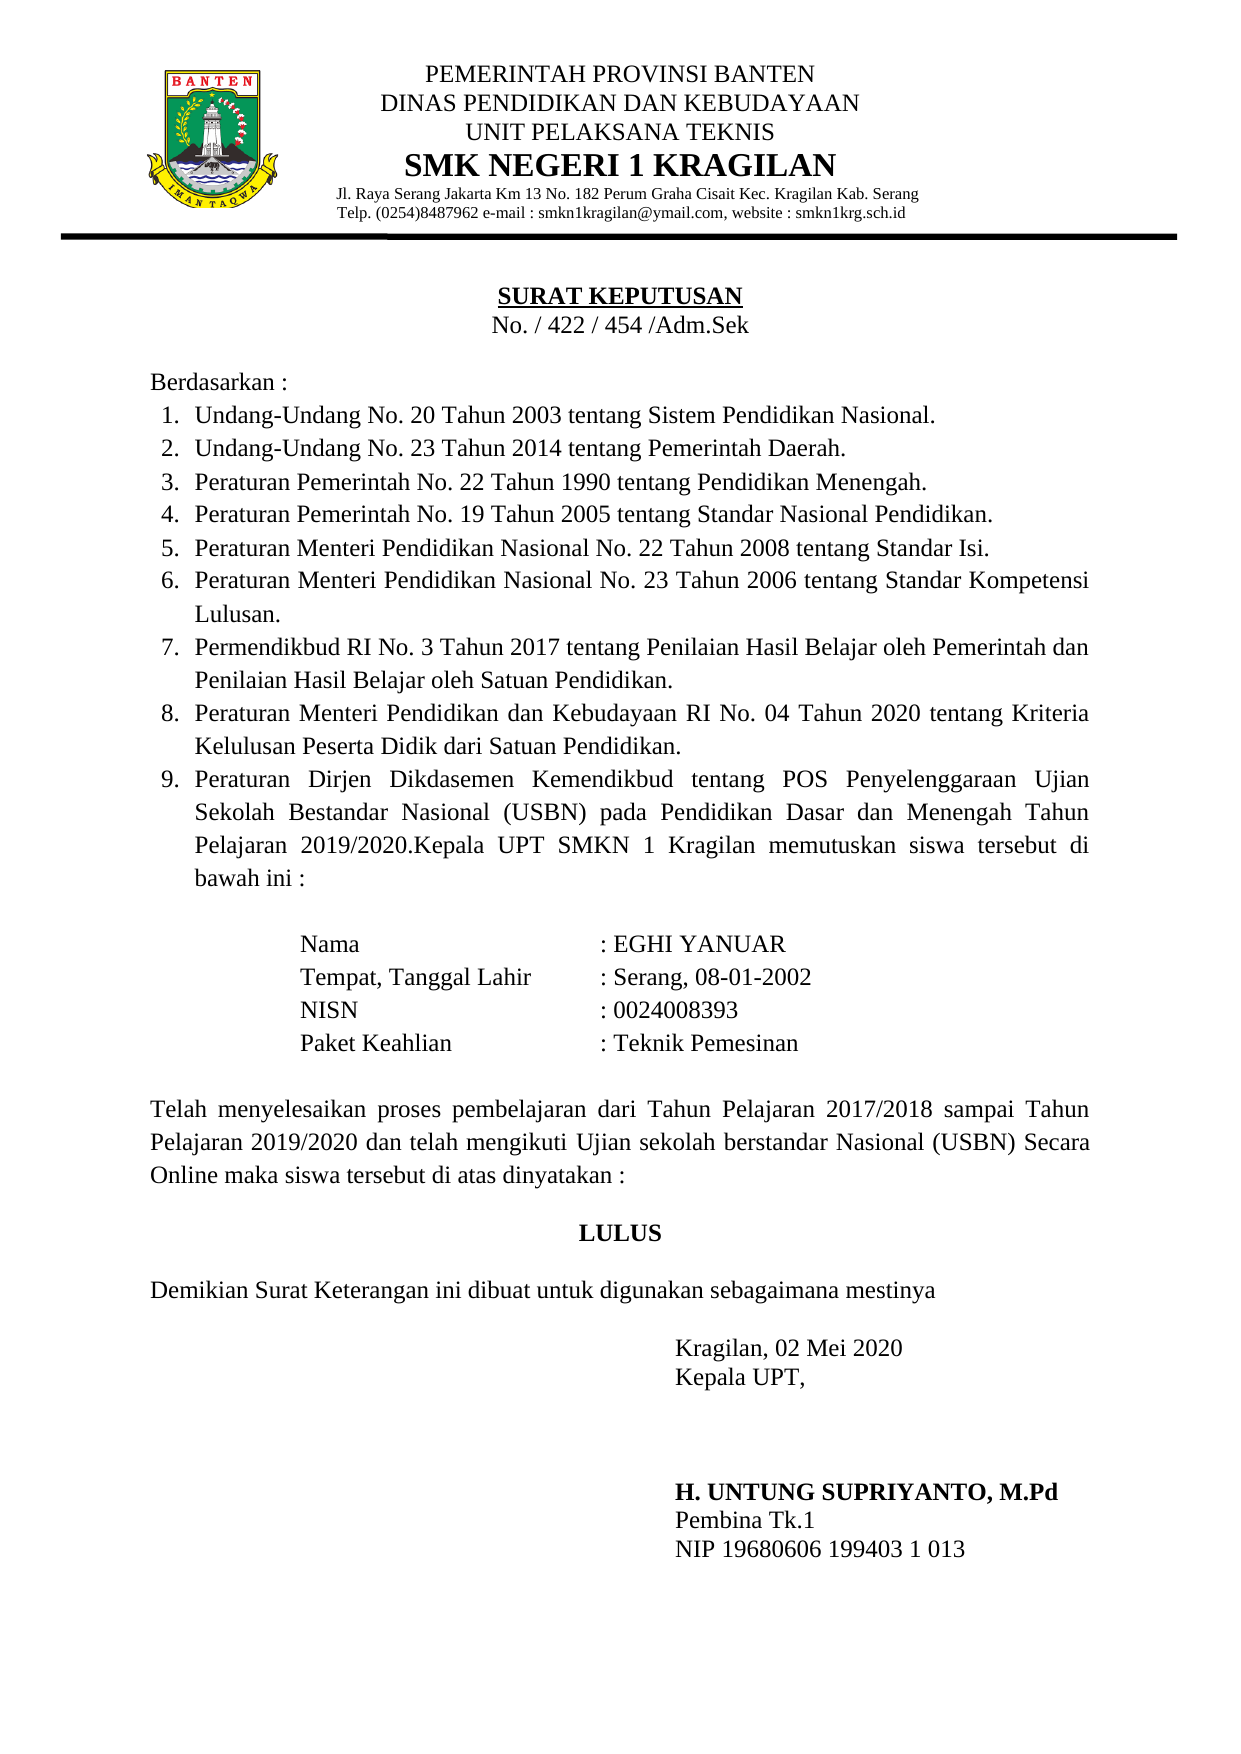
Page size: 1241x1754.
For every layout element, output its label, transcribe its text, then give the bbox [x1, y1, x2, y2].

list Permendikbud RI No. 3 Tahun 2017 tentang Penilaian Hasil Belajar oleh Pemerintah dan Penilaian Hasil Belajar oleh Satuan Pendidikan. [179, 632, 1090, 693]
list Peraturan Menteri Pendidikan dan Kebudayaan RI No. 04 Tahun 2020 tentang Kriteria Kelulusan Peserta Didik dari Satuan Pendidikan. [179, 698, 1090, 759]
text Paket Keahlian : Teknik Pemesinan [150, 1028, 1090, 1057]
list Peraturan Menteri Pendidikan Nasional No. 22 Tahun 2008 tentang Standar Isi. [179, 533, 1090, 561]
list Peraturan Menteri Pendidikan Nasional No. 23 Tahun 2006 tentang Standar Kompetensi Lulusan. [179, 566, 1090, 627]
text Kepala UPT, [150, 1362, 1090, 1391]
list Peraturan Pemerintah No. 19 Tahun 2005 tentang Standar Nasional Pendidikan. [179, 499, 1090, 528]
text Demikian Surat Keterangan ini dibuat untuk digunakan sebagaimana mestinya [150, 1276, 1090, 1304]
text Tempat, Tanggal Lahir : Serang, 08-01-2002 [150, 962, 1090, 991]
list Undang-Undang No. 23 Tahun 2014 tentang Pemerintah Daerah. [179, 433, 1090, 462]
text No. / 422 / 454 /Adm.Sek [150, 310, 1090, 339]
list Peraturan Dirjen Dikdasemen Kemendikbud tentang POS Penyelenggaraan Ujian Sekolah Bestandar Nasional (USBN) pada Pendidikan Dasar dan Menengah Tahun Pelajaran 2019/2020.Kepala UPT SMKN 1 Kragilan memutuskan siswa tersebut di bawah ini : [179, 764, 1090, 892]
text NISN : 0024008393 [150, 995, 1090, 1024]
text H. UNTUNG SUPRIYANTO, M.Pd [150, 1477, 1090, 1506]
text Telah menyelesaikan proses pembelajaran dari Tahun Pelajaran 2017/2018 sampai Tahun Pelajaran 2019/2020 dan telah mengikuti Ujian sekolah berstandar Nasional (USBN) Secara Online maka siswa tersebut di atas dinyatakan : [150, 1094, 1090, 1189]
text Berdasarkan : [150, 367, 1090, 396]
text Pembina Tk.1 [150, 1506, 1090, 1534]
text Nama : EGHI YANUAR [150, 929, 1090, 958]
list Undang-Undang No. 20 Tahun 2003 tentang Sistem Pendidikan Nasional. [179, 401, 1090, 429]
list Peraturan Pemerintah No. 22 Tahun 1990 tentang Pendidikan Menengah. [179, 467, 1090, 495]
text NIP 19680606 199403 1 013 [150, 1534, 1090, 1563]
text LULUS [150, 1218, 1090, 1247]
text SURAT KEPUTUSAN [150, 281, 1090, 310]
text Kragilan, 02 Mei 2020 [150, 1333, 1090, 1362]
picture [146, 70, 279, 208]
